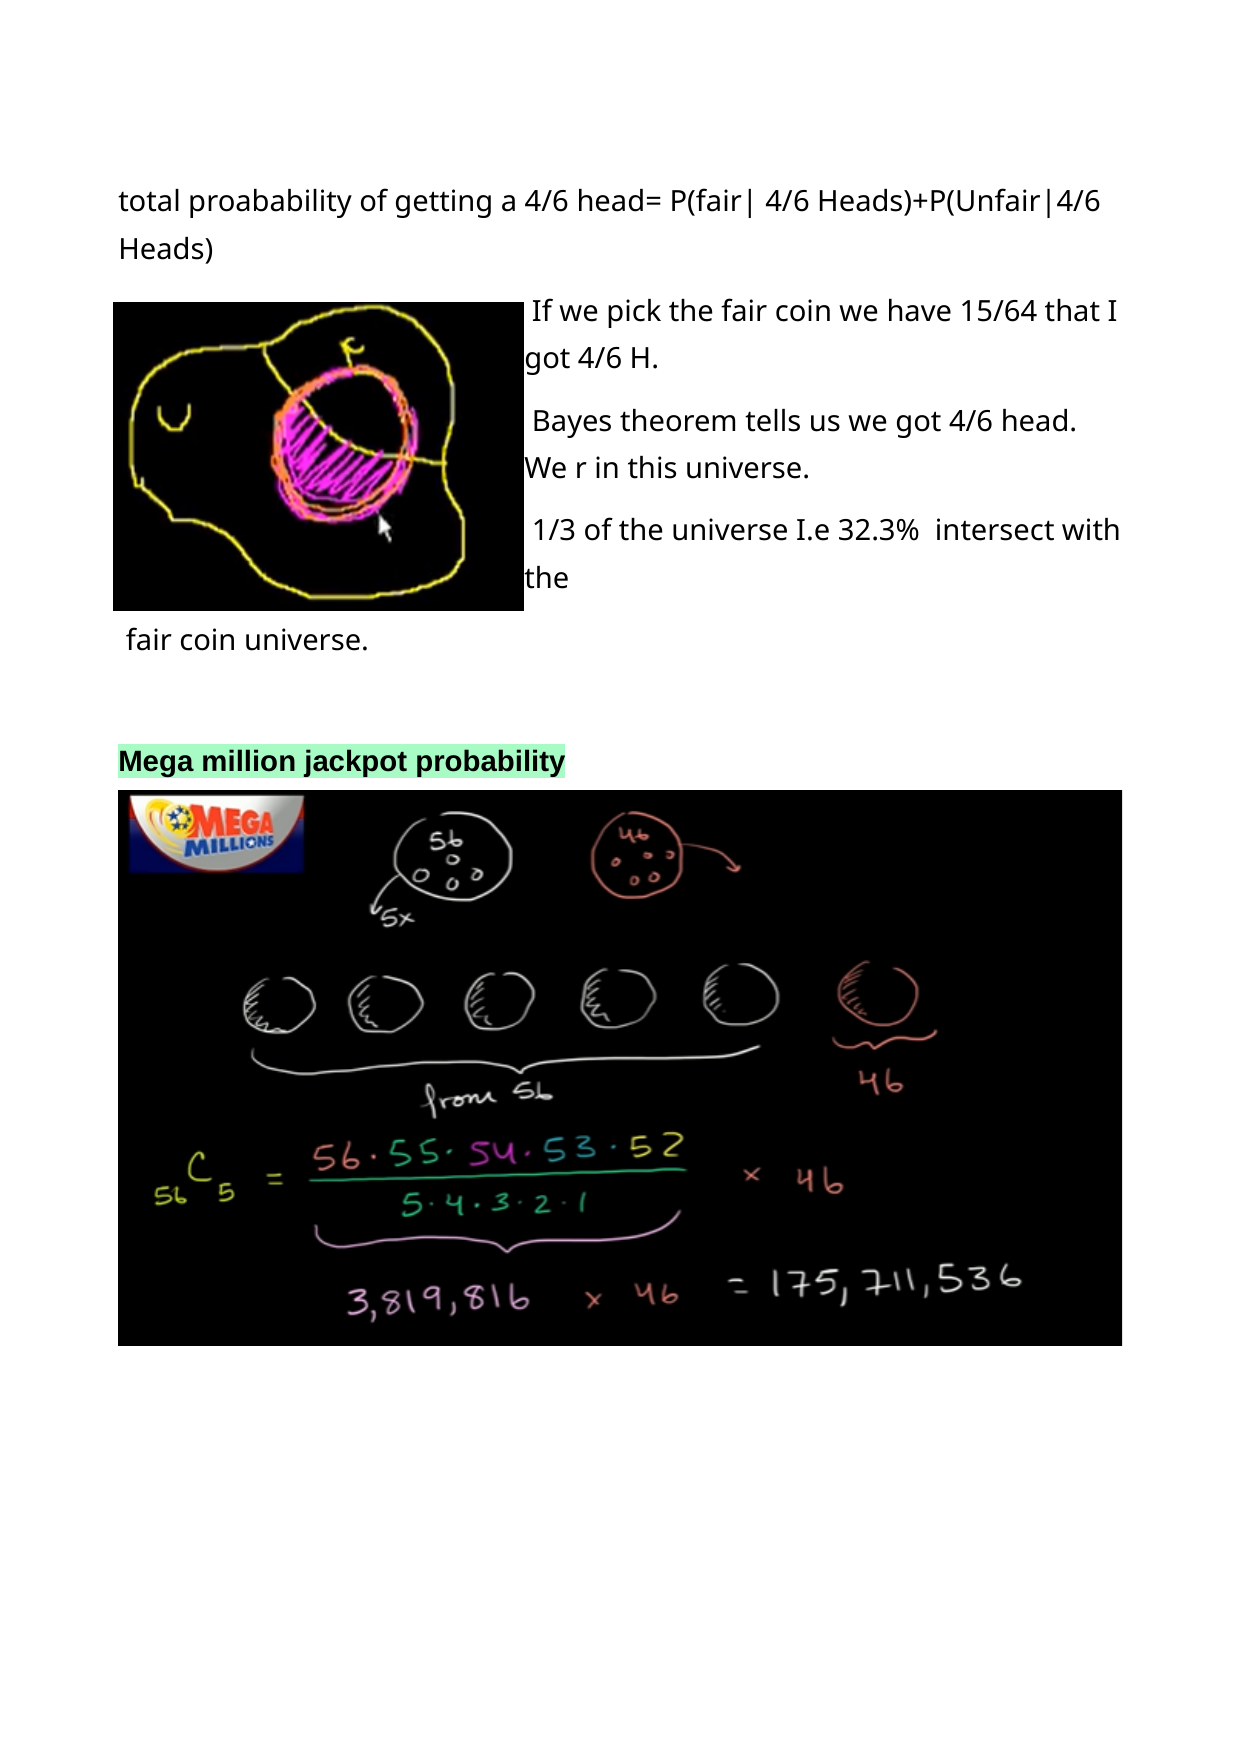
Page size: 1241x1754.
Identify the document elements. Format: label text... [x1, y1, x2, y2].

subtitle Mega million jackpot probability [565, 744, 1122, 778]
picture [113, 302, 524, 611]
picture [118, 790, 1123, 1346]
text Bayes theorem tells us we got 4/6 head. We r in this universe. [524, 400, 1122, 487]
text 1/3 of the universe I.e 32.3% intersect with the [524, 510, 1122, 597]
text total proabability of getting a 4/6 head= P(fair| 4/6 Heads)+P(Unfair|4/6 Heads) [118, 180, 1122, 268]
text fair coin universe. [118, 619, 1122, 659]
text If we pick the fair coin we have 15/64 that I got 4/6 H. [118, 290, 1122, 377]
